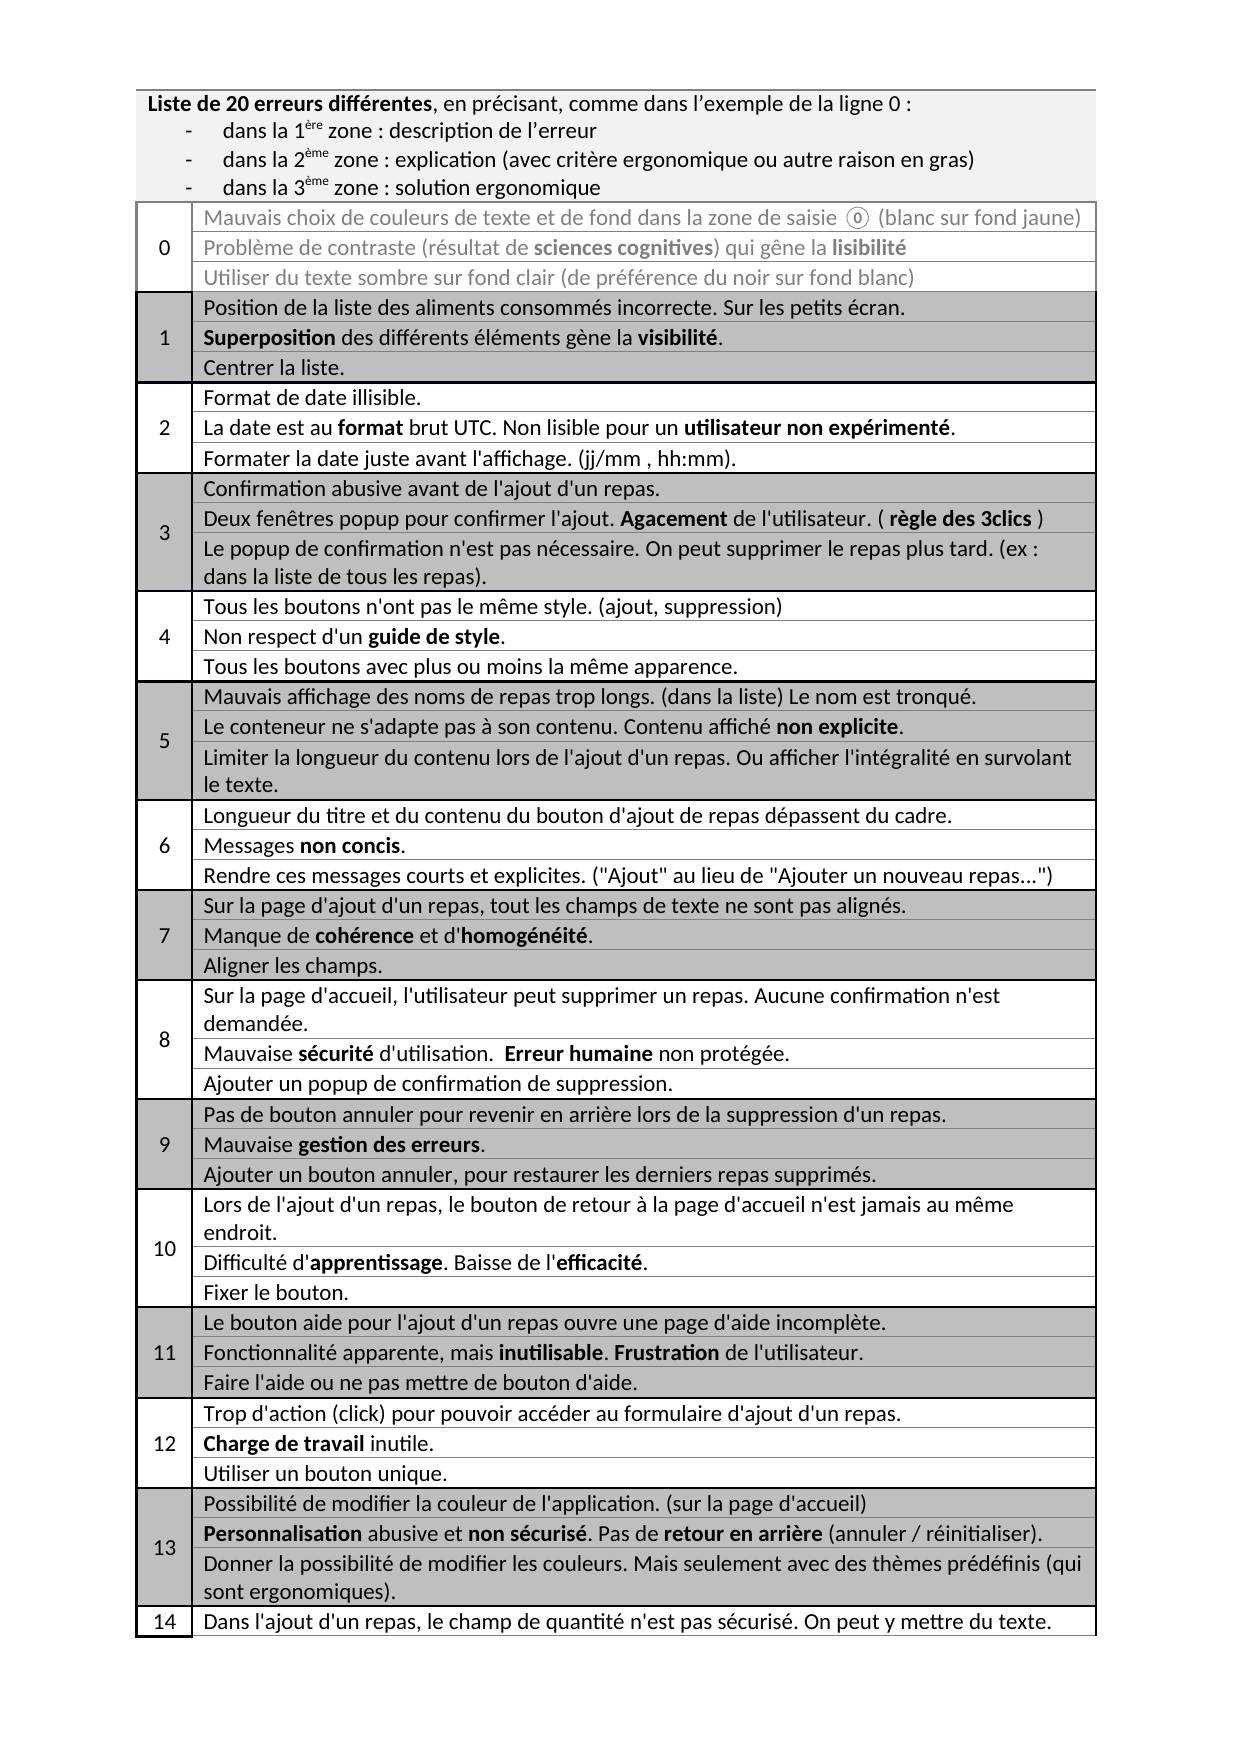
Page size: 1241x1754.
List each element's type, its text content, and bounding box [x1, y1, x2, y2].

table_cell 0 [138, 203, 191, 291]
table_cell 6 [138, 801, 191, 889]
table_cell Le popup de confirmation n'est pas nécessaire. On peut supprimer le repas plus tard. (ex : dans la liste de tous les repas). [193, 533, 1095, 590]
table_cell Difficulté d'apprentissage. Baisse de l'efficacité. [193, 1247, 1095, 1276]
table_cell Liste de 20 erreurs différentes, en précisant, comme dans l’exemple de la ligne 0 : dans la 1ère zone : description de l’erreur dans la 2ème zone : explication (avec critère ergonomique ou autre raison en gras) dans la 3ème zone : solution ergonomique [136, 91, 1096, 201]
table_cell 8 [138, 981, 191, 1098]
table_cell Mauvaise gestion des erreurs. [193, 1129, 1095, 1158]
table_cell 4 [138, 592, 191, 680]
table_cell Ajouter un bouton annuler, pour restaurer les derniers repas supprimés. [193, 1159, 1095, 1188]
table_cell 1 [138, 293, 191, 381]
table_cell Le bouton aide pour l'ajout d'un repas ouvre une page d'aide incomplète. [193, 1308, 1095, 1336]
table_cell Manque de cohérence et d'homogénéité. [193, 920, 1095, 949]
table_cell Fonctionnalité apparente, mais inutilisable. Frustration de l'utilisateur. [193, 1337, 1095, 1366]
table_cell Problème de contraste (résultat de sciences cognitives) qui gêne la lisibilité [193, 232, 1095, 261]
table_cell Confirmation abusive avant de l'ajout d'un repas. [193, 474, 1095, 502]
table_cell Messages non concis. [193, 830, 1095, 859]
table_cell 14 [138, 1607, 191, 1635]
table_cell Utiliser un bouton unique. [193, 1458, 1095, 1487]
table_cell Format de date illisible. [193, 384, 1095, 411]
table_cell 12 [138, 1399, 191, 1487]
table_cell Longueur du titre et du contenu du bouton d'ajout de repas dépassent du cadre. [193, 801, 1095, 829]
table_cell 2 [138, 384, 191, 472]
table_cell Possibilité de modifier la couleur de l'application. (sur la page d'accueil) [193, 1489, 1095, 1517]
table_cell Sur la page d'ajout d'un repas, tout les champs de texte ne sont pas alignés. [193, 891, 1095, 919]
table_cell 3 [138, 474, 191, 590]
table_cell Formater la date juste avant l'affichage. (jj/mm , hh:mm). [193, 443, 1095, 472]
table_cell Faire l'aide ou ne pas mettre de bouton d'aide. [193, 1367, 1095, 1397]
table_cell 13 [138, 1489, 191, 1605]
table_cell Dans l'ajout d'un repas, le champ de quantité n'est pas sécurisé. On peut y mettre du texte. [193, 1607, 1095, 1635]
table_cell 7 [138, 891, 191, 979]
table_cell Limiter la longueur du contenu lors de l'ajout d'un repas. Ou afficher l'intégralité en survolant le texte. [193, 742, 1095, 799]
table_cell Position de la liste des aliments consommés incorrecte. Sur les petits écran. [193, 292, 1095, 321]
table_cell 5 [138, 683, 191, 799]
table_cell Tous les boutons n'ont pas le même style. (ajout, suppression) [193, 592, 1095, 620]
table_cell Deux fenêtres popup pour confirmer l'ajout. Agacement de l'utilisateur. ( règle des 3clics ) [193, 503, 1095, 532]
table_cell Ajouter un popup de confirmation de suppression. [193, 1069, 1095, 1098]
table_cell Fixer le bouton. [193, 1277, 1095, 1306]
table_cell Sur la page d'accueil, l'utilisateur peut supprimer un repas. Aucune confirmation n'est demandée. [193, 981, 1095, 1037]
table_cell 10 [138, 1190, 191, 1306]
table_cell Mauvaise sécurité d'utilisation. Erreur humaine non protégée. [193, 1039, 1095, 1067]
table_cell Superposition des différents éléments gène la visibilité. [193, 322, 1095, 351]
table_cell Le conteneur ne s'adapte pas à son contenu. Contenu affiché non explicite. [193, 711, 1095, 741]
table_cell Mauvais affichage des noms de repas trop longs. (dans la liste) Le nom est tronqué. [193, 683, 1095, 710]
table_cell La date est au format brut UTC. Non lisible pour un utilisateur non expérimenté. [193, 412, 1095, 442]
table_cell Pas de bouton annuler pour revenir en arrière lors de la suppression d'un repas. [193, 1100, 1095, 1128]
table_cell Charge de travail inutile. [193, 1428, 1095, 1457]
table_cell 9 [138, 1100, 191, 1188]
table_cell 11 [138, 1308, 191, 1397]
table_cell Mauvais choix de couleurs de texte et de fond dans la zone de saisie ⓪ (blanc sur fond jaune) [193, 203, 1095, 231]
table_cell Tous les boutons avec plus ou moins la même apparence. [193, 651, 1095, 680]
table_cell Utiliser du texte sombre sur fond clair (de préférence du noir sur fond blanc) [193, 262, 1095, 291]
table_cell Centrer la liste. [193, 352, 1095, 381]
table_cell Donner la possibilité de modifier les couleurs. Mais seulement avec des thèmes prédéfinis (qui sont ergonomiques). [193, 1548, 1095, 1605]
table_cell Rendre ces messages courts et explicites. ("Ajout" au lieu de "Ajouter un nouveau repas...") [193, 860, 1095, 889]
table_cell Lors de l'ajout d'un repas, le bouton de retour à la page d'accueil n'est jamais au même endroit. [193, 1190, 1095, 1246]
table_cell Aligner les champs. [193, 950, 1095, 979]
table_cell Non respect d'un guide de style. [193, 621, 1095, 650]
table_cell Trop d'action (click) pour pouvoir accéder au formulaire d'ajout d'un repas. [193, 1399, 1095, 1427]
table_cell Personnalisation abusive et non sécurisé. Pas de retour en arrière (annuler / réinitialiser). [193, 1518, 1095, 1547]
